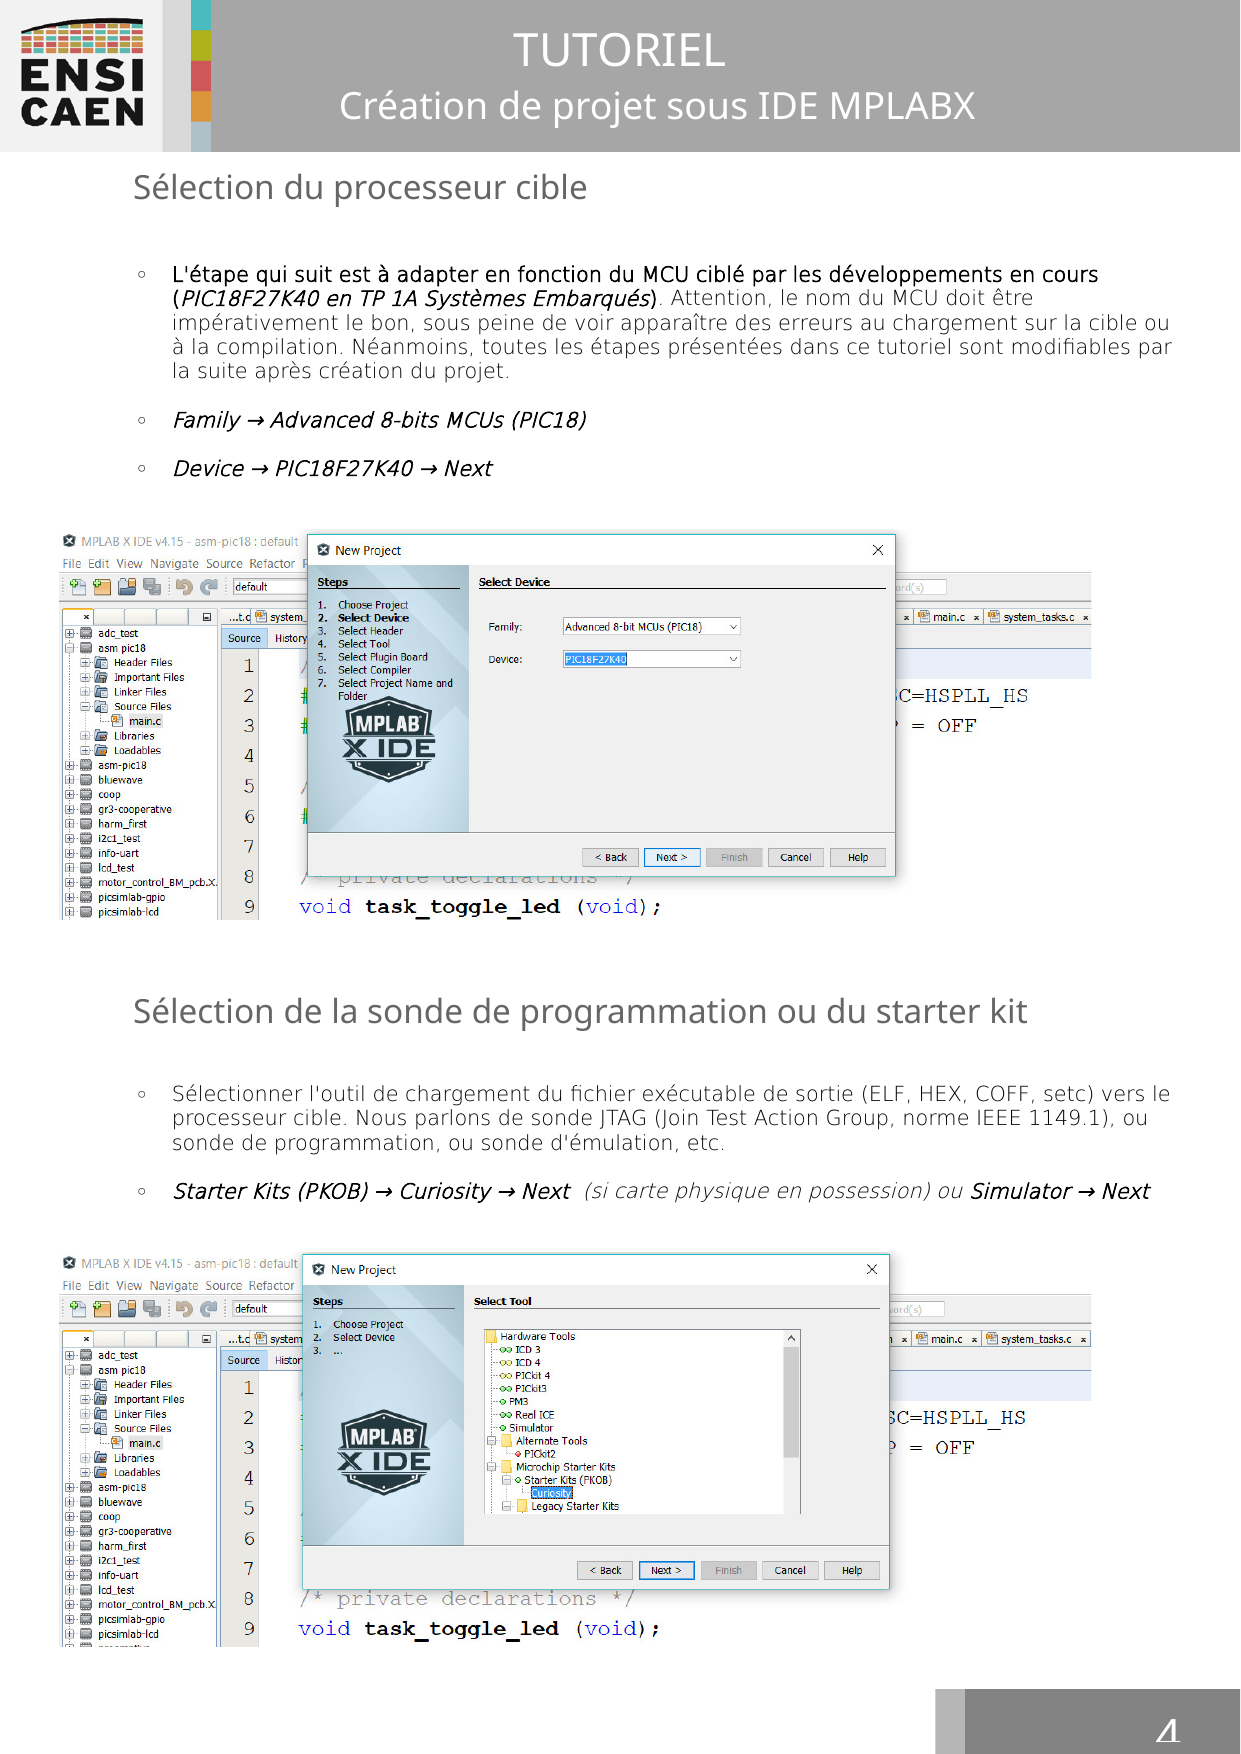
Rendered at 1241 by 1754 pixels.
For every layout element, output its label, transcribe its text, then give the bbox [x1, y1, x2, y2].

picture [0, 0, 1241, 152]
list Starter Kits (PKOB) → Curiosity → Next (si carte physique en possession) ou Simulator → Next [134, 1179, 1181, 1203]
list L'étape qui suit est à adapter en fonction du MCU ciblé par les développements en cours (PIC18F27K40 en TP 1A Systèmes Embarqués). Attention, le nom du MCU doit être impérativement le bon, sous peine de voir apparaître des erreurs au chargement sur la cible ou à la compilation. Néanmoins, toutes les étapes présentées dans ce tutoriel sont modifiables par la suite après création du projet. [134, 262, 1181, 383]
list Family → Advanced 8-bits MCUs (PIC18) [134, 408, 1181, 432]
picture [935, 1689, 1241, 1754]
picture [59, 529, 1092, 920]
text Sélection de la sonde de programmation ou du starter kit [59, 988, 1181, 1033]
list Device → PIC18F27K40 → Next [134, 456, 1181, 481]
list Sélectionner l'outil de chargement du fichier exécutable de sortie (ELF, HEX, COFF, setc) vers le processeur cible. Nous parlons de sonde JTAG (Join Test Action Group, norme IEEE 1149.1), ou sonde de programmation, ou sonde d'émulation, etc. [134, 1082, 1181, 1155]
picture [59, 1252, 1092, 1647]
text Sélection du processeur cible [59, 164, 1181, 209]
